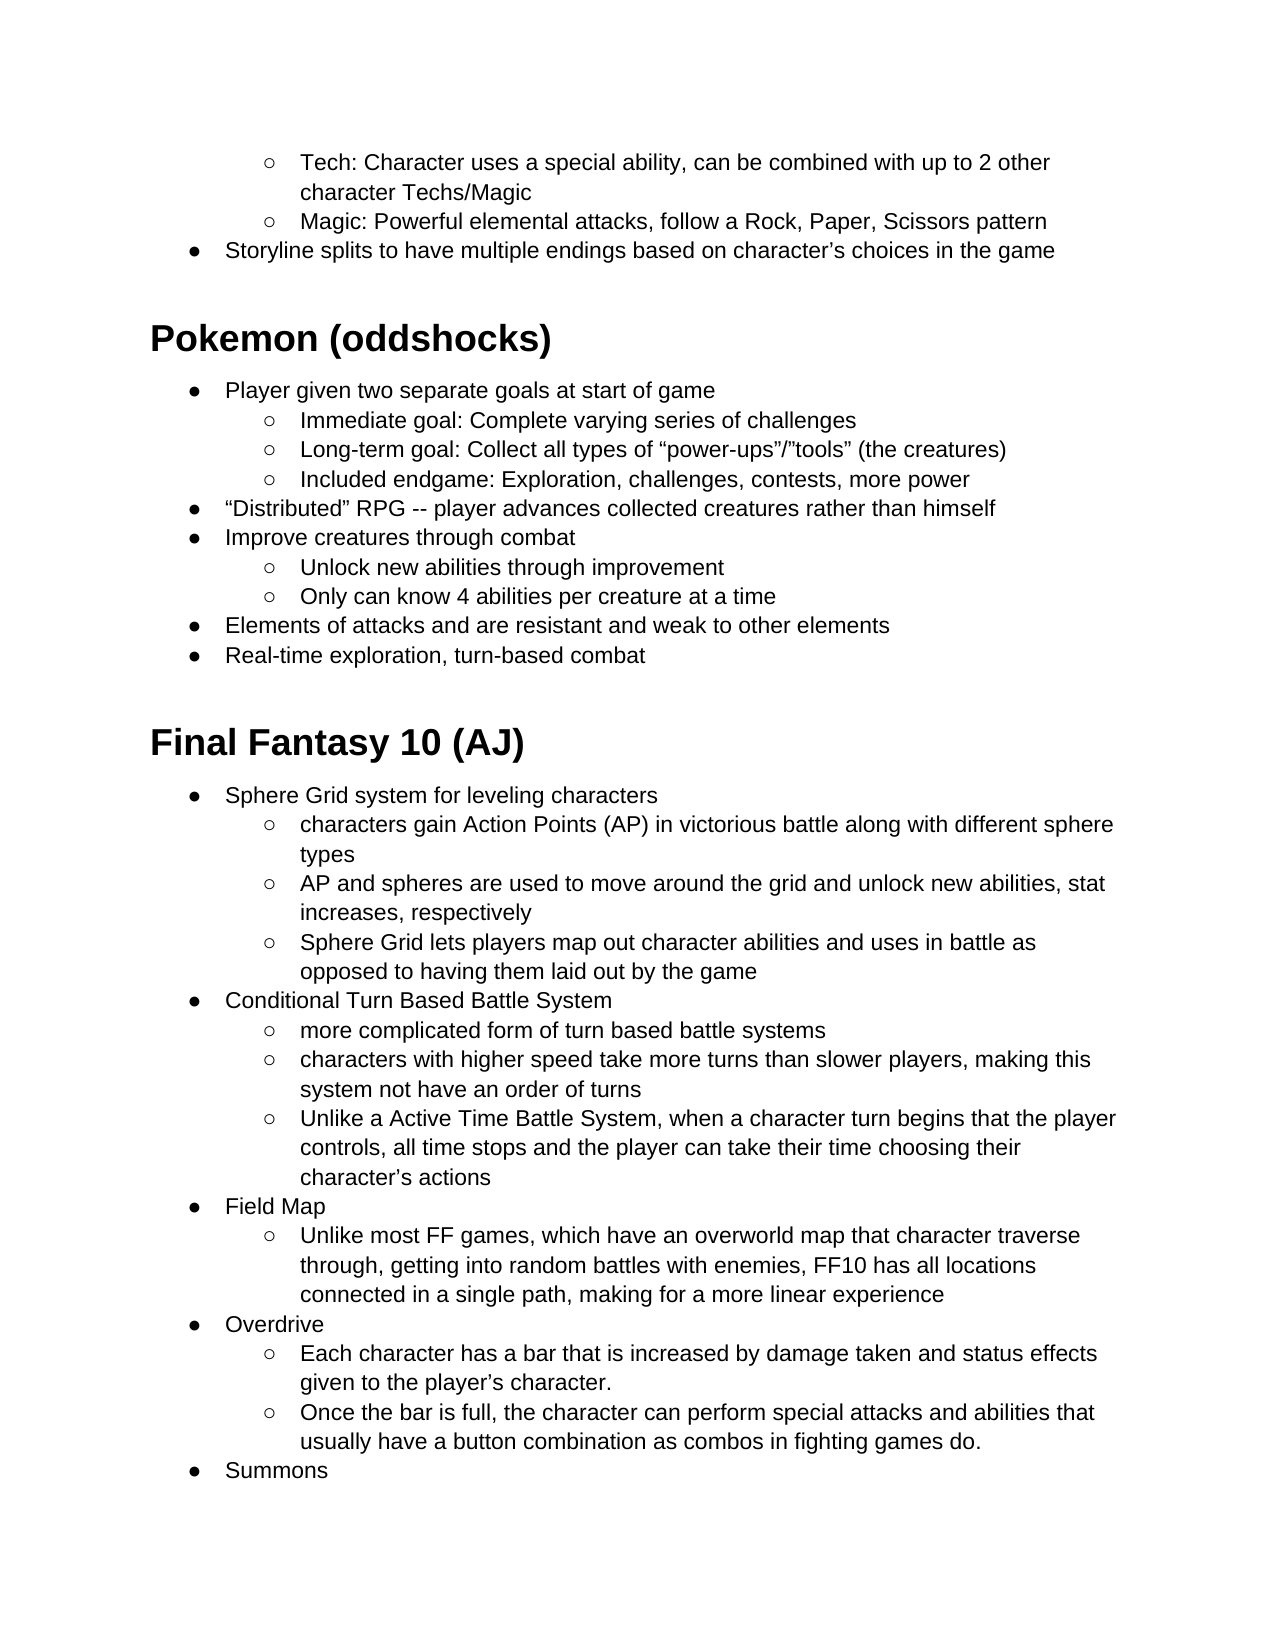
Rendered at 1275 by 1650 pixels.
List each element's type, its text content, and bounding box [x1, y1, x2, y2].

list Elements of attacks and are resistant and weak to other elements [187, 613, 1125, 639]
list Field Map [187, 1194, 1125, 1219]
list Each character has a bar that is increased by damage taken and status effects given to the player’s character. [262, 1341, 1125, 1396]
list AP and spheres are used to move around the grid and unlock new abilities, stat increases, respectively [262, 871, 1125, 926]
subtitle Final Fantasy 10 (AJ) [150, 722, 1125, 764]
list more complicated form of turn based battle systems [262, 1017, 1125, 1043]
list Storyline splits to have multiple endings based on character’s choices in the game [187, 238, 1125, 264]
list Unlike most FF games, which have an overworld map that character traverse through, getting into random battles with enemies, FF10 has all locations connected in a single path, making for a more linear experience [262, 1223, 1125, 1307]
list Sphere Grid lets players map out character abilities and uses in battle as opposed to having them laid out by the game [262, 929, 1125, 984]
list “Distributed” RPG -- player advances collected creatures rather than himself [187, 496, 1125, 521]
list Included endgame: Exploration, challenges, contests, more power [262, 466, 1125, 492]
list characters with higher speed take more turns than slower players, making this system not have an order of turns [262, 1047, 1125, 1102]
list Real-time exploration, turn-based combat [187, 642, 1125, 668]
list Sphere Grid system for leveling characters [187, 782, 1125, 808]
list Immediate goal: Complete varying series of challenges [262, 407, 1125, 433]
subtitle Pokemon (oddshocks) [150, 317, 1125, 359]
list Only can know 4 abilities per creature at a time [262, 584, 1125, 609]
list Overdrive [187, 1311, 1125, 1337]
list Unlock new abilities through improvement [262, 554, 1125, 580]
list Tech: Character uses a special ability, can be combined with up to 2 other character Techs/Magic [262, 150, 1125, 205]
list Magic: Powerful elemental attacks, follow a Rock, Paper, Scissors pattern [262, 209, 1125, 234]
list Improve creatures through combat [187, 525, 1125, 551]
list characters gain Action Points (AP) in victorious battle along with different sphere types [262, 812, 1125, 867]
list Conditional Turn Based Battle System [187, 988, 1125, 1014]
list Player given two separate goals at start of game [187, 378, 1125, 404]
list Once the bar is full, the character can perform special attacks and abilities that usually have a button combination as combos in fighting games do. [262, 1399, 1125, 1454]
list Summons [187, 1458, 1125, 1484]
list Unlike a Active Time Battle System, when a character turn begins that the player controls, all time stops and the player can take their time choosing their character’s actions [262, 1106, 1125, 1190]
list Long-term goal: Collect all types of “power-ups”/”tools” (the creatures) [262, 437, 1125, 462]
